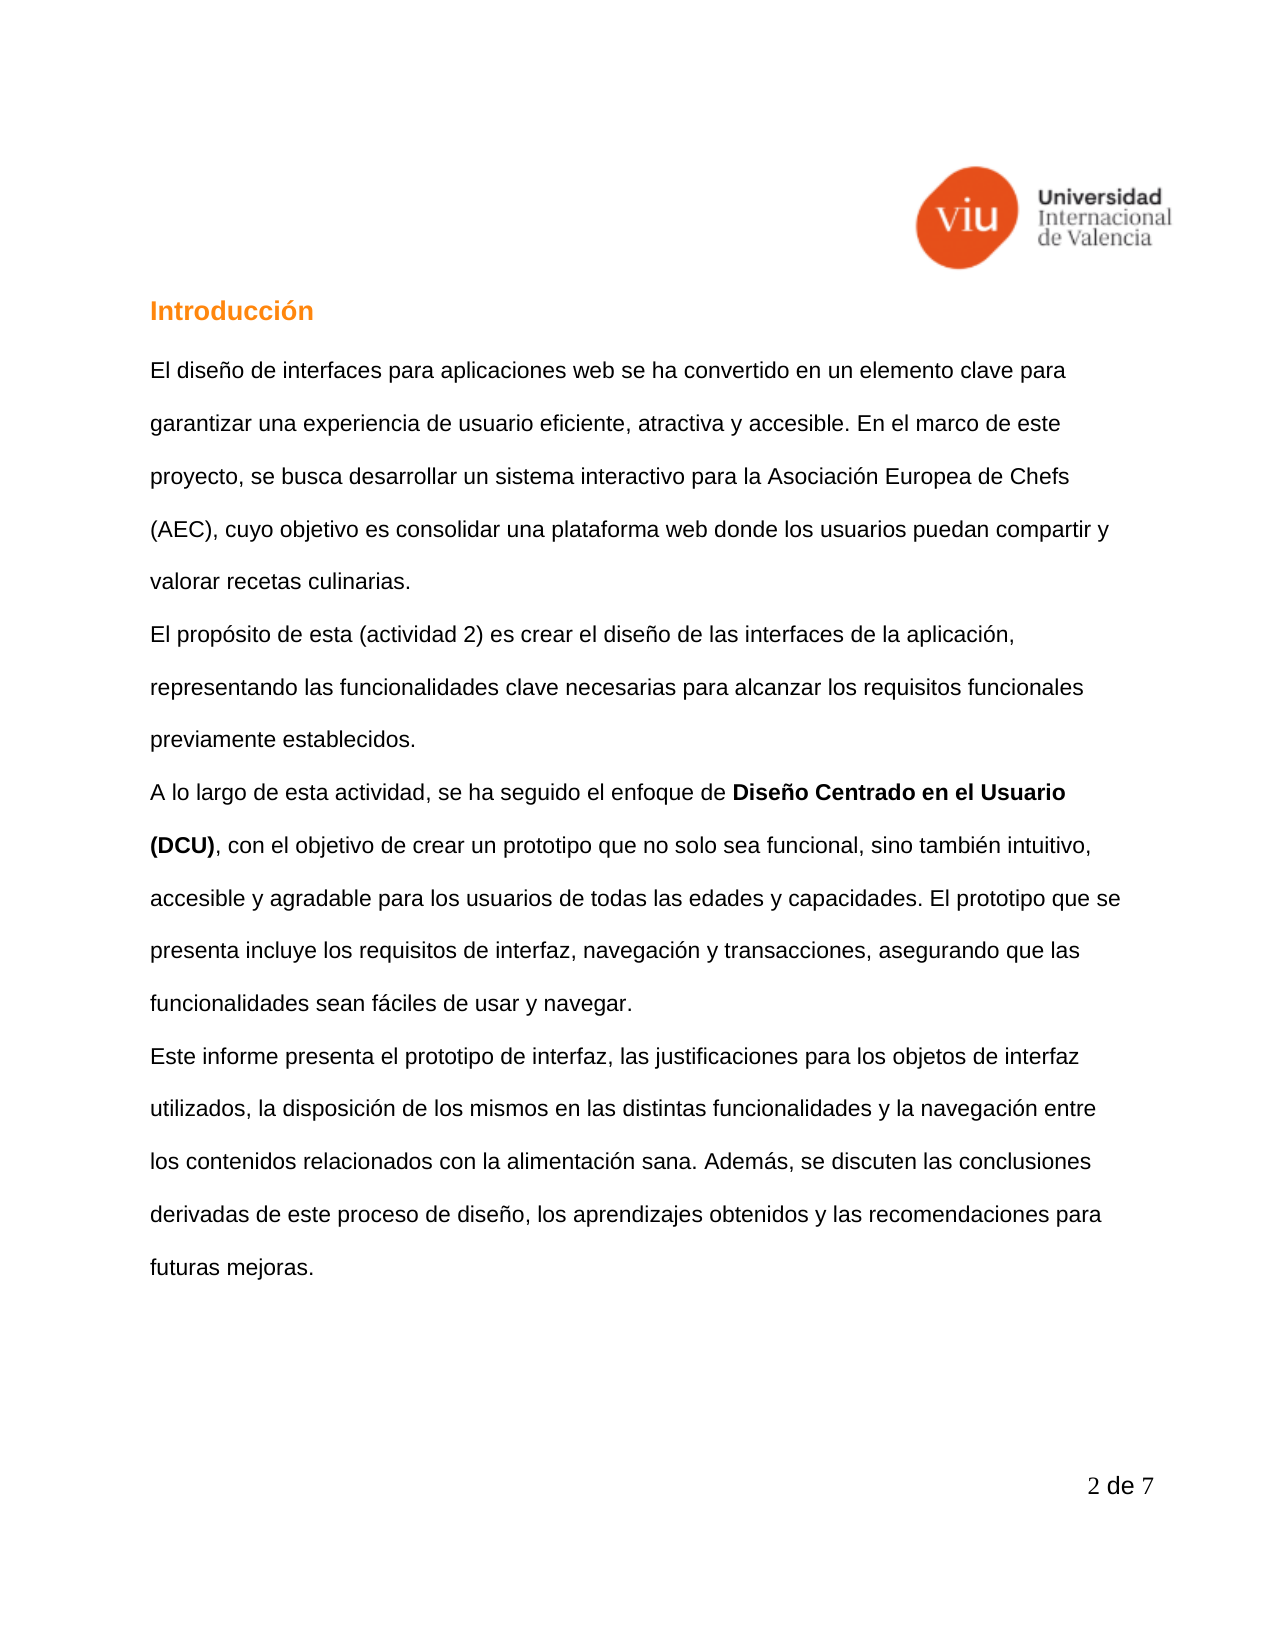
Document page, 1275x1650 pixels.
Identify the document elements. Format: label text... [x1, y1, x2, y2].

text El diseño de interfaces para aplicaciones web se ha convertido en un elemento clave para garantizar una experiencia de usuario eficiente, atractiva y accesible. En el marco de este proyecto, se busca desarrollar un sistema interactivo para la Asociación Europea de Chefs (AEC), cuyo objetivo es consolidar una plataforma web donde los usuarios puedan compartir y valorar recetas culinarias. [150, 357, 1125, 595]
text A lo largo de esta actividad, se ha seguido el enfoque de Diseño Centrado en el Usuario (DCU), con el objetivo de crear un prototipo que no solo sea funcional, sino también intuitivo, accesible y agradable para los usuarios de todas las edades y capacidades. El prototipo que se presenta incluye los requisitos de interfaz, navegación y transacciones, asegurando que las funcionalidades sean fáciles de usar y navegar. [150, 779, 1125, 1016]
text Este informe presenta el prototipo de interfaz, las justificaciones para los objetos de interfaz utilizados, la disposición de los mismos en las distintas funcionalidades y la navegación entre los contenidos relacionados con la alimentación sana. Además, se discuten las conclusiones derivadas de este proceso de diseño, los aprendizajes obtenidos y las recomendaciones para futuras mejoras. [150, 1043, 1125, 1280]
text Introducción [150, 295, 1125, 326]
picture [913, 162, 1175, 274]
text El propósito de esta (actividad 2) es crear el diseño de las interfaces de la aplicación, representando las funcionalidades clave necesarias para alcanzar los requisitos funcionales previamente establecidos. [150, 621, 1125, 753]
